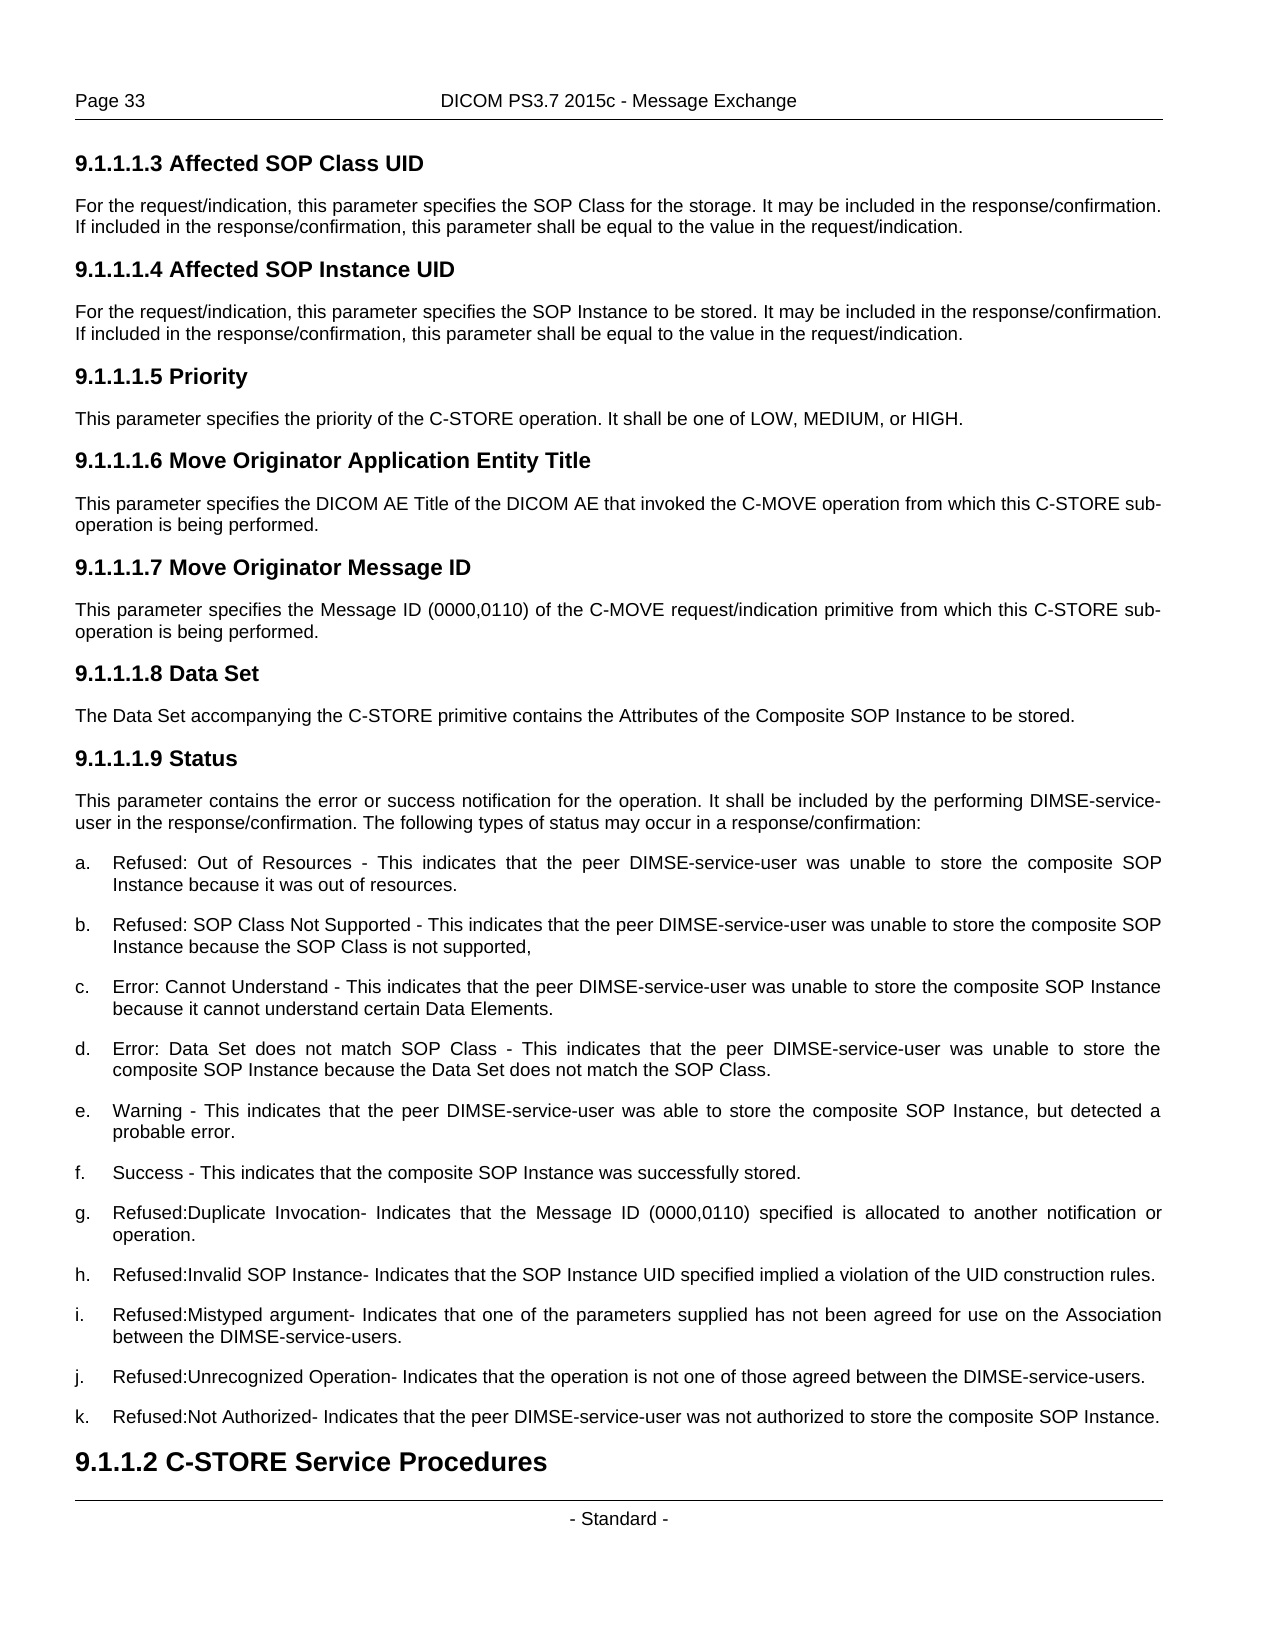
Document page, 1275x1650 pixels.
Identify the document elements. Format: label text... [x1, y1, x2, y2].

text 9.1.1.1.4 Affected SOP Instance UID [75, 256, 1162, 282]
list Error: Data Set does not match SOP Class - This indicates that the peer DIMSE-service-user was unable to store the composite SOP Instance because the Data Set does not match the SOP Class. [75, 1038, 1162, 1081]
list Refused:Unrecognized Operation- Indicates that the operation is not one of those agreed between the DIMSE-service-users. [75, 1366, 1162, 1387]
text 9.1.1.1.9 Status [75, 746, 1162, 771]
text 9.1.1.1.7 Move Originator Message ID [75, 554, 1162, 580]
text 9.1.1.1.8 Data Set [75, 661, 1162, 687]
list Refused: SOP Class Not Supported - This indicates that the peer DIMSE-service-user was unable to store the composite SOP Instance because the SOP Class is not supported, [75, 914, 1162, 957]
text The Data Set accompanying the C-STORE primitive contains the Attributes of the Composite SOP Instance to be stored. [75, 705, 1162, 727]
list Refused:Invalid SOP Instance- Indicates that the SOP Instance UID specified implied a violation of the UID construction rules. [75, 1264, 1162, 1285]
list Refused:Duplicate Invocation- Indicates that the Message ID (0000,0110) specified is allocated to another notification or operation. [75, 1202, 1162, 1245]
text 9.1.1.1.6 Move Originator Application Entity Title [75, 448, 1162, 474]
list Error: Cannot Understand - This indicates that the peer DIMSE-service-user was unable to store the composite SOP Instance because it cannot understand certain Data Elements. [75, 976, 1162, 1019]
text 9.1.1.1.5 Priority [75, 363, 1162, 389]
list Success - This indicates that the composite SOP Instance was successfully stored. [75, 1161, 1162, 1183]
text 9.1.1.2 C-STORE Service Procedures [75, 1446, 1162, 1478]
text This parameter contains the error or success notification for the operation. It shall be included by the performing DIMSE-service-user in the response/confirmation. The following types of status may occur in a response/confirmation: [75, 790, 1162, 833]
text For the request/indication, this parameter specifies the SOP Class for the storage. It may be included in the response/confirmation. If included in the response/confirmation, this parameter shall be equal to the value in the request/indication. [75, 194, 1162, 238]
text This parameter specifies the Message ID (0000,0110) of the C-MOVE request/indication primitive from which this C-STORE sub-operation is being performed. [75, 599, 1162, 642]
list Refused:Not Authorized- Indicates that the peer DIMSE-service-user was not authorized to store the composite SOP Instance. [75, 1406, 1162, 1428]
list Warning - This indicates that the peer DIMSE-service-user was able to store the composite SOP Instance, but detected a probable error. [75, 1099, 1162, 1143]
list Refused:Mistyped argument- Indicates that one of the parameters supplied has not been agreed for use on the Association between the DIMSE-service-users. [75, 1304, 1162, 1347]
text 9.1.1.1.3 Affected SOP Class UID [75, 150, 1162, 176]
text This parameter specifies the DICOM AE Title of the DICOM AE that invoked the C-MOVE operation from which this C-STORE sub-operation is being performed. [75, 492, 1162, 536]
list Refused: Out of Resources - This indicates that the peer DIMSE-service-user was unable to store the composite SOP Instance because it was out of resources. [75, 852, 1162, 895]
text For the request/indication, this parameter specifies the SOP Instance to be stored. It may be included in the response/confirmation. If included in the response/confirmation, this parameter shall be equal to the value in the request/indication. [75, 301, 1162, 344]
text This parameter specifies the priority of the C-STORE operation. It shall be one of LOW, MEDIUM, or HIGH. [75, 407, 1162, 429]
